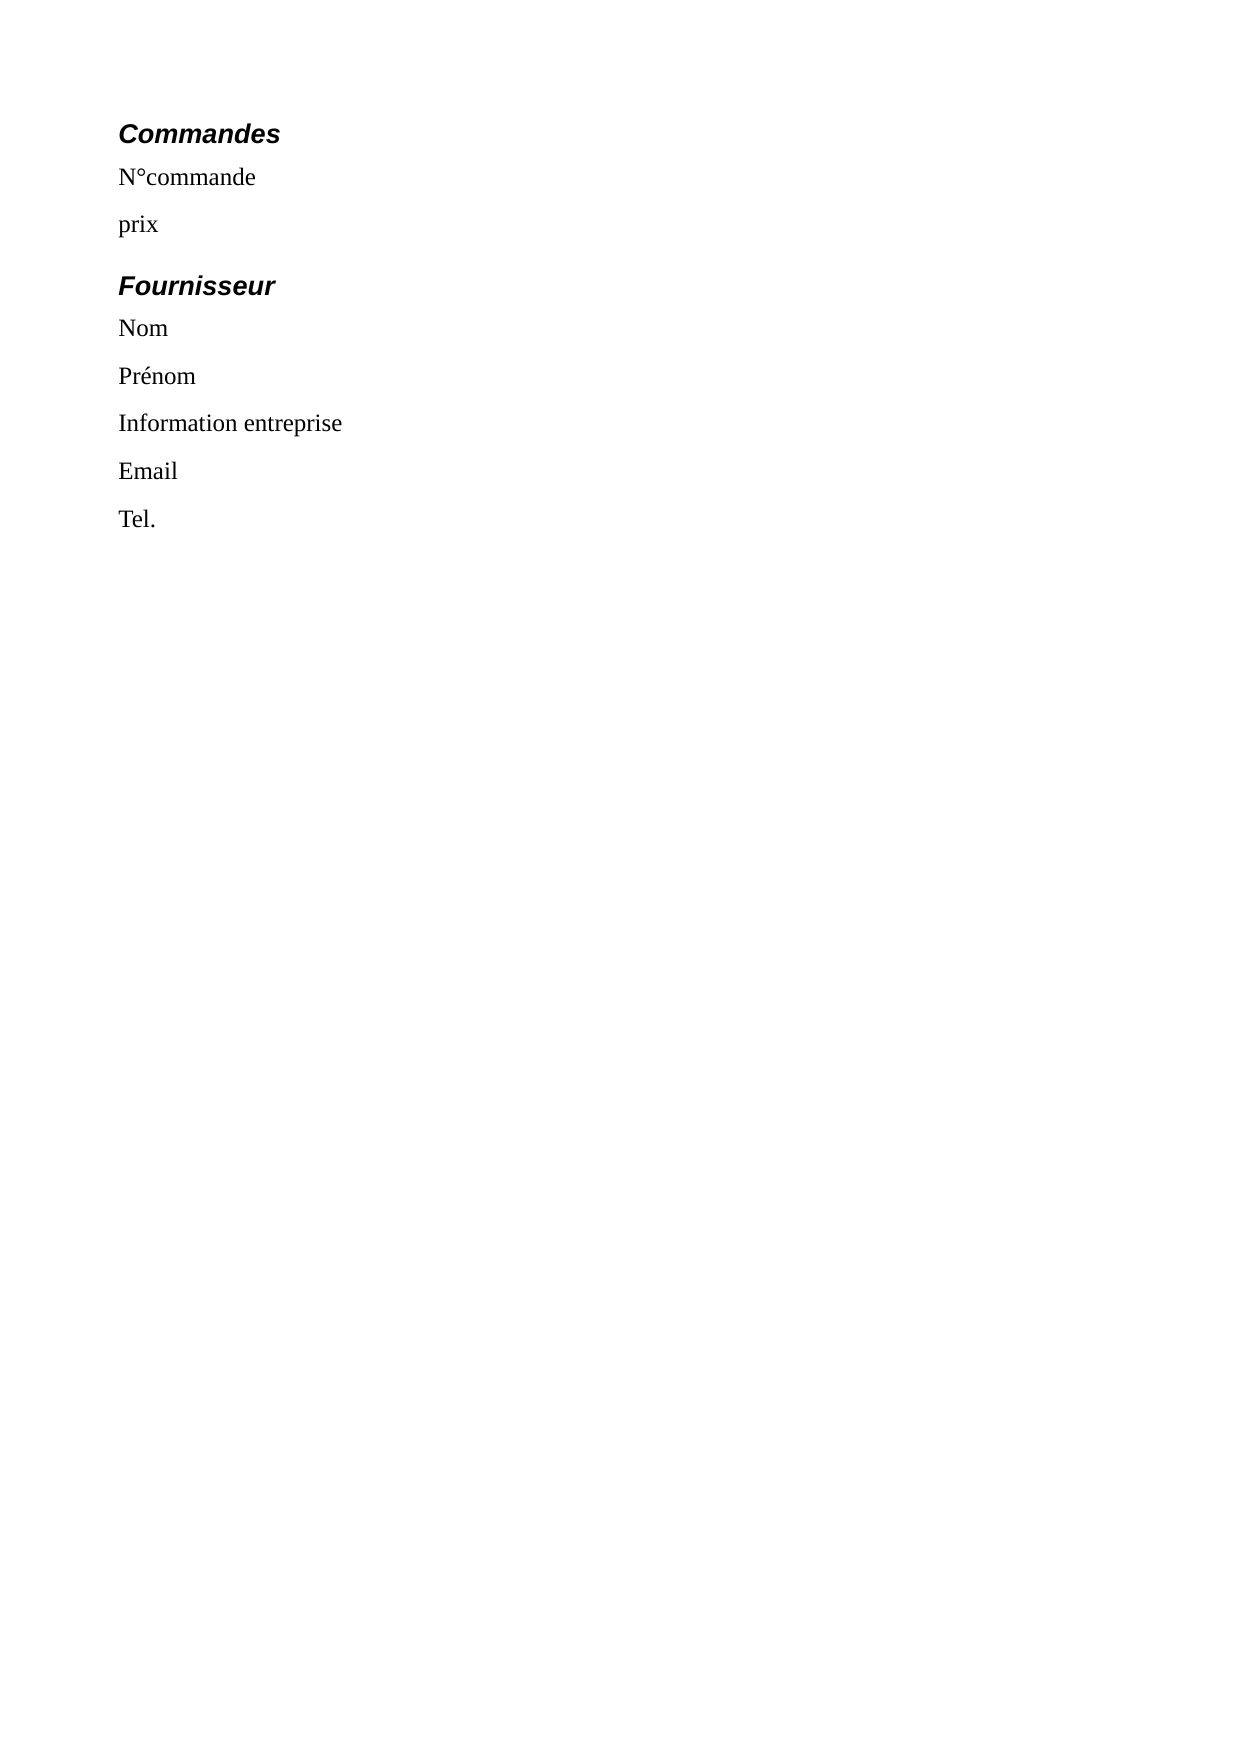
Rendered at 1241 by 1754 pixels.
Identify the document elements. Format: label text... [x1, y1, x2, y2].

text N°commande [118, 162, 1122, 191]
text prix [118, 209, 1122, 238]
text Nom [118, 313, 1122, 342]
subtitle Fournisseur [118, 269, 1122, 301]
text Email [118, 456, 1122, 485]
subtitle Commandes [118, 118, 1122, 149]
text Prénom [118, 361, 1122, 390]
text Tel. [118, 504, 1122, 532]
text Information entreprise [118, 408, 1122, 437]
